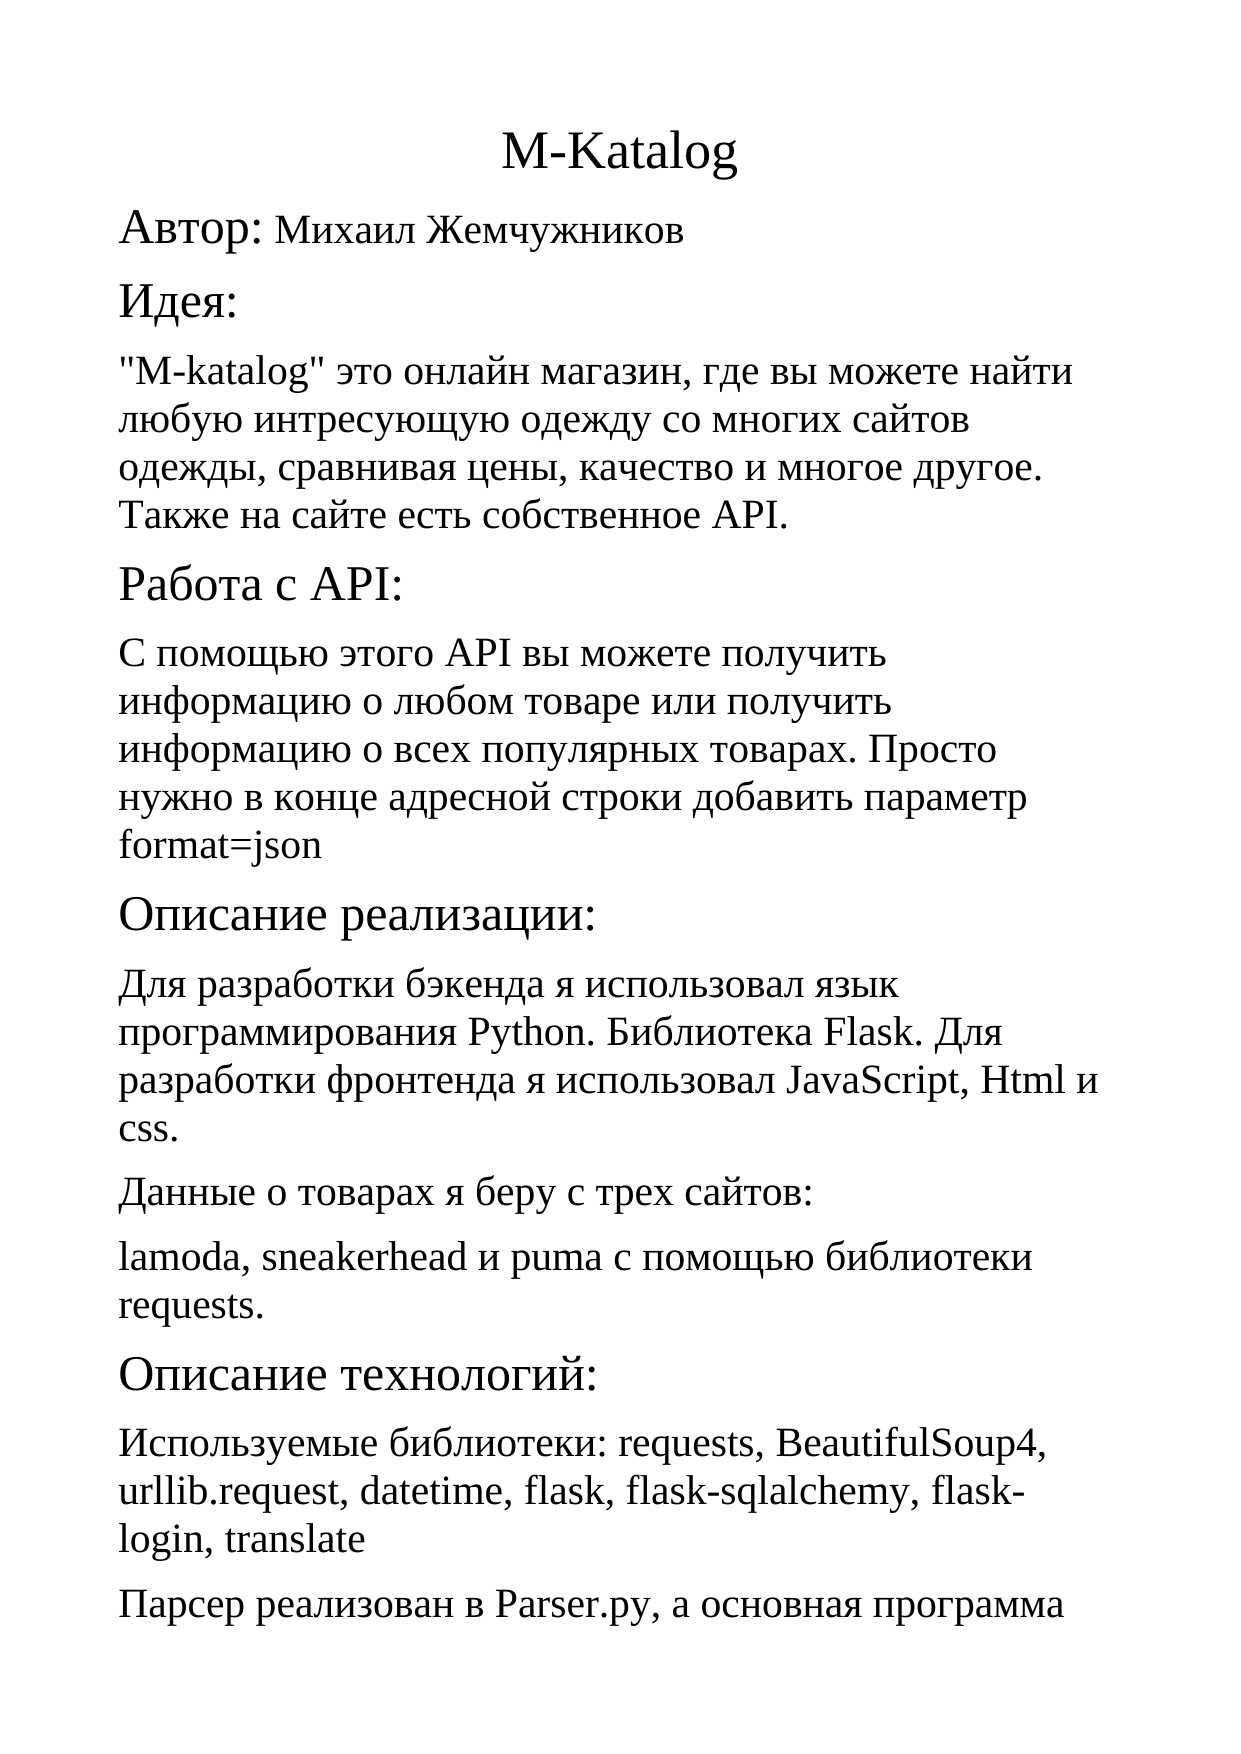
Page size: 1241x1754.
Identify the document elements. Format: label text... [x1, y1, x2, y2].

text Для разработки бэкенда я использовал язык программирования Python. Библиотека Flask. Для разработки фронтенда я использовал JavaScript, Html и css. [118, 958, 1122, 1150]
text Автор: Михаил Жемчужников [118, 197, 1122, 254]
text lamoda, sneakerhead и puma с помощью библиотеки requests. [118, 1231, 1122, 1327]
text Парсер реализован в Parser.py, а основная программа [118, 1578, 1122, 1626]
text Данные о товарах я беру с трех сайтов: [118, 1167, 1122, 1214]
text Идея: [118, 271, 1122, 329]
text Работа с API: [118, 554, 1122, 611]
text Используемые библиотеки: requests, BeautifulSoup4, urllib.request, datetime, flask, flask-sqlalchemy, flask-login, translate [118, 1418, 1122, 1562]
text M-Katalog [118, 118, 1122, 180]
text Описание технологий: [118, 1344, 1122, 1401]
text "M-katalog" это онлайн магазин, где вы можете найти любую интресующую одежду со многих сайтов одежды, сравнивая цены, качество и многое другое. Также на сайте есть собственное API. [118, 345, 1122, 537]
text Описание реализации: [118, 884, 1122, 942]
text С помощью этого API вы можете получить информацию о любом товаре или получить информацию о всех популярных товарах. Просто нужно в конце адресной строки добавить параметр format=json [118, 628, 1122, 867]
